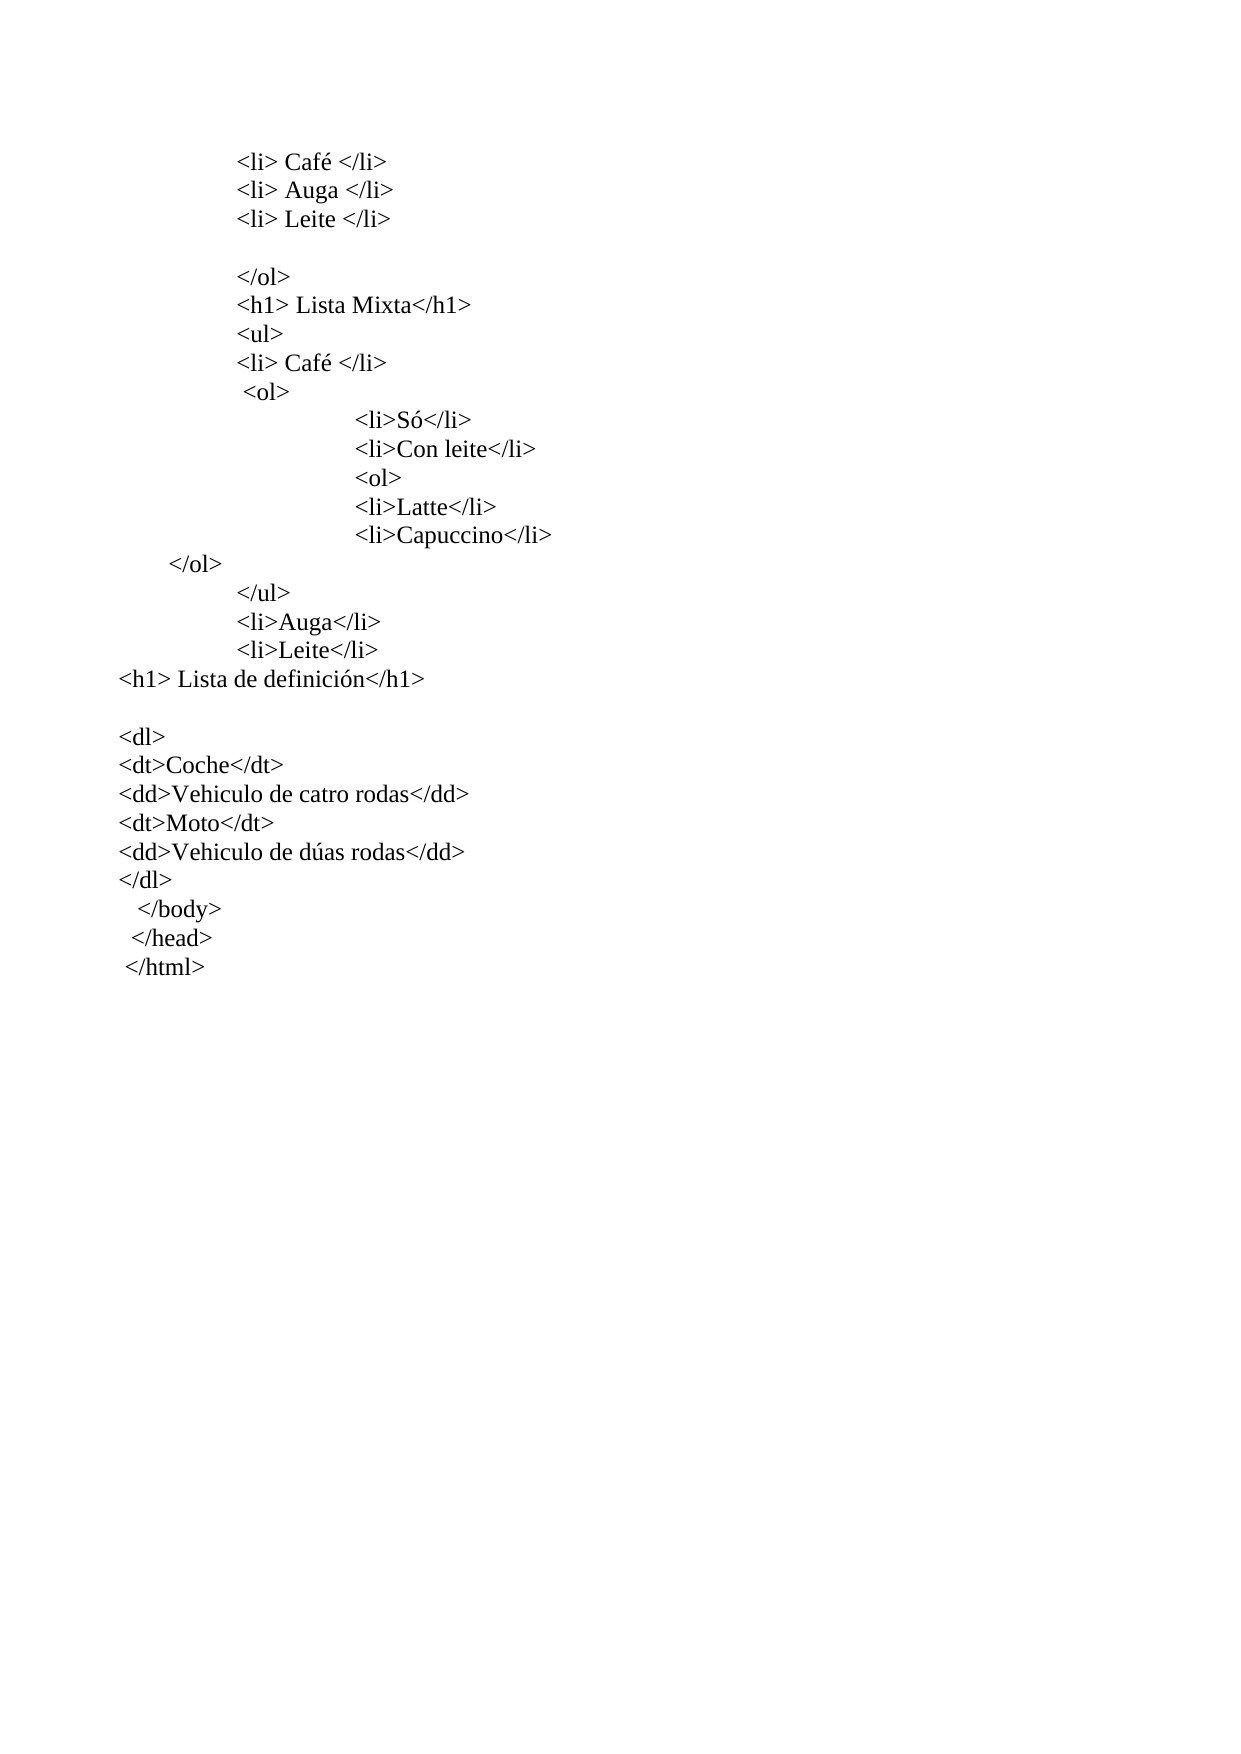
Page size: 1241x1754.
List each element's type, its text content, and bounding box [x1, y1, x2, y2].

text <li> Café </li> [118, 348, 1122, 377]
text <h1> Lista Mixta</h1> [118, 291, 1122, 319]
text <li>Auga</li> [118, 607, 1122, 636]
text </head> [118, 923, 1122, 952]
text <ul> [118, 319, 1122, 348]
text <li> Auga </li> [118, 176, 1122, 204]
text <ol> [118, 377, 1122, 406]
text </dl> [118, 866, 1122, 894]
text </html> [118, 952, 1122, 981]
text <h1> Lista de definición</h1> [118, 664, 1122, 693]
text <li>Leite</li> [118, 636, 1122, 664]
text <dt>Coche</dt> [118, 751, 1122, 779]
text <li>Só</li> [118, 406, 1122, 434]
text <dd>Vehiculo de dúas rodas</dd> [118, 837, 1122, 866]
text <li> Café </li> [118, 147, 1122, 176]
text <ol> [118, 463, 1122, 492]
text <dt>Moto</dt> [118, 808, 1122, 837]
text <li>Capuccino</li> [118, 521, 1122, 549]
text <li>Con leite</li> [118, 434, 1122, 463]
text </ol> [118, 262, 1122, 291]
text </ol> [118, 549, 1122, 578]
text </body> [118, 894, 1122, 923]
text <dl> [118, 722, 1122, 751]
text <li> Leite </li> [118, 204, 1122, 233]
text <li>Latte</li> [118, 492, 1122, 521]
text <dd>Vehiculo de catro rodas</dd> [118, 779, 1122, 808]
text </ul> [118, 578, 1122, 607]
